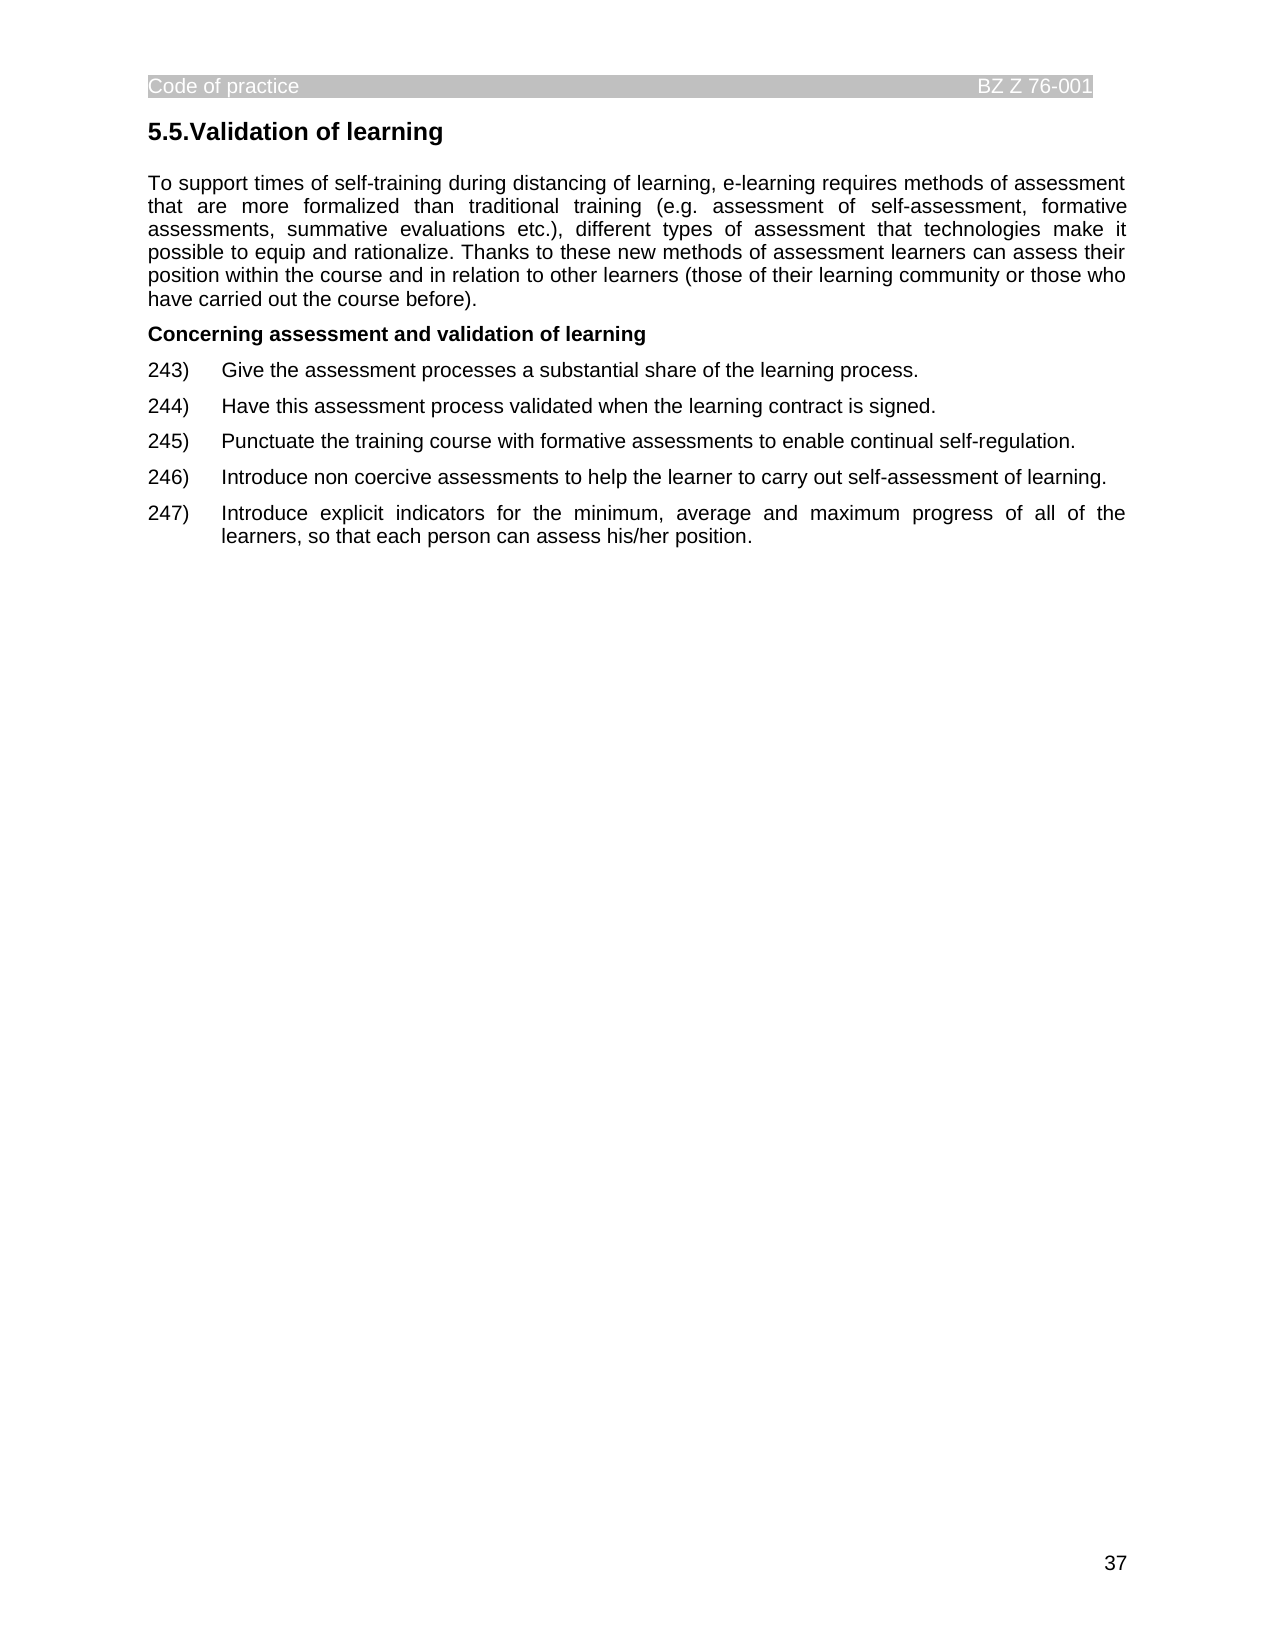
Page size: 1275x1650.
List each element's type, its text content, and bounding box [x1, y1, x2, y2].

text Concerning assessment and validation of learning [148, 323, 1127, 346]
text 247) Introduce explicit indicators for the minimum, average and maximum progress of all of the learners, so that each person can assess his/her position. [148, 502, 1127, 548]
text To support times of self-training during distancing of learning, e-learning requires methods of assessment that are more formalized than traditional training (e.g. assessment of self-assessment, formative assessments, summative evaluations etc.), different types of assessment that technologies make it possible to equip and rationalize. Thanks to these new methods of assessment learners can assess their position within the course and in relation to other learners (those of their learning community or those who have carried out the course before). [148, 171, 1127, 310]
text 244) Have this assessment process validated when the learning contract is signed. [148, 394, 1127, 418]
subtitle Validation of learning [148, 118, 1127, 146]
text 246) Introduce non coercive assessments to help the learner to carry out self-assessment of learning. [148, 466, 1127, 489]
text 245) Punctuate the training course with formative assessments to enable continual self-regulation. [148, 430, 1127, 453]
text 243) Give the assessment processes a substantial share of the learning process. [148, 359, 1127, 382]
